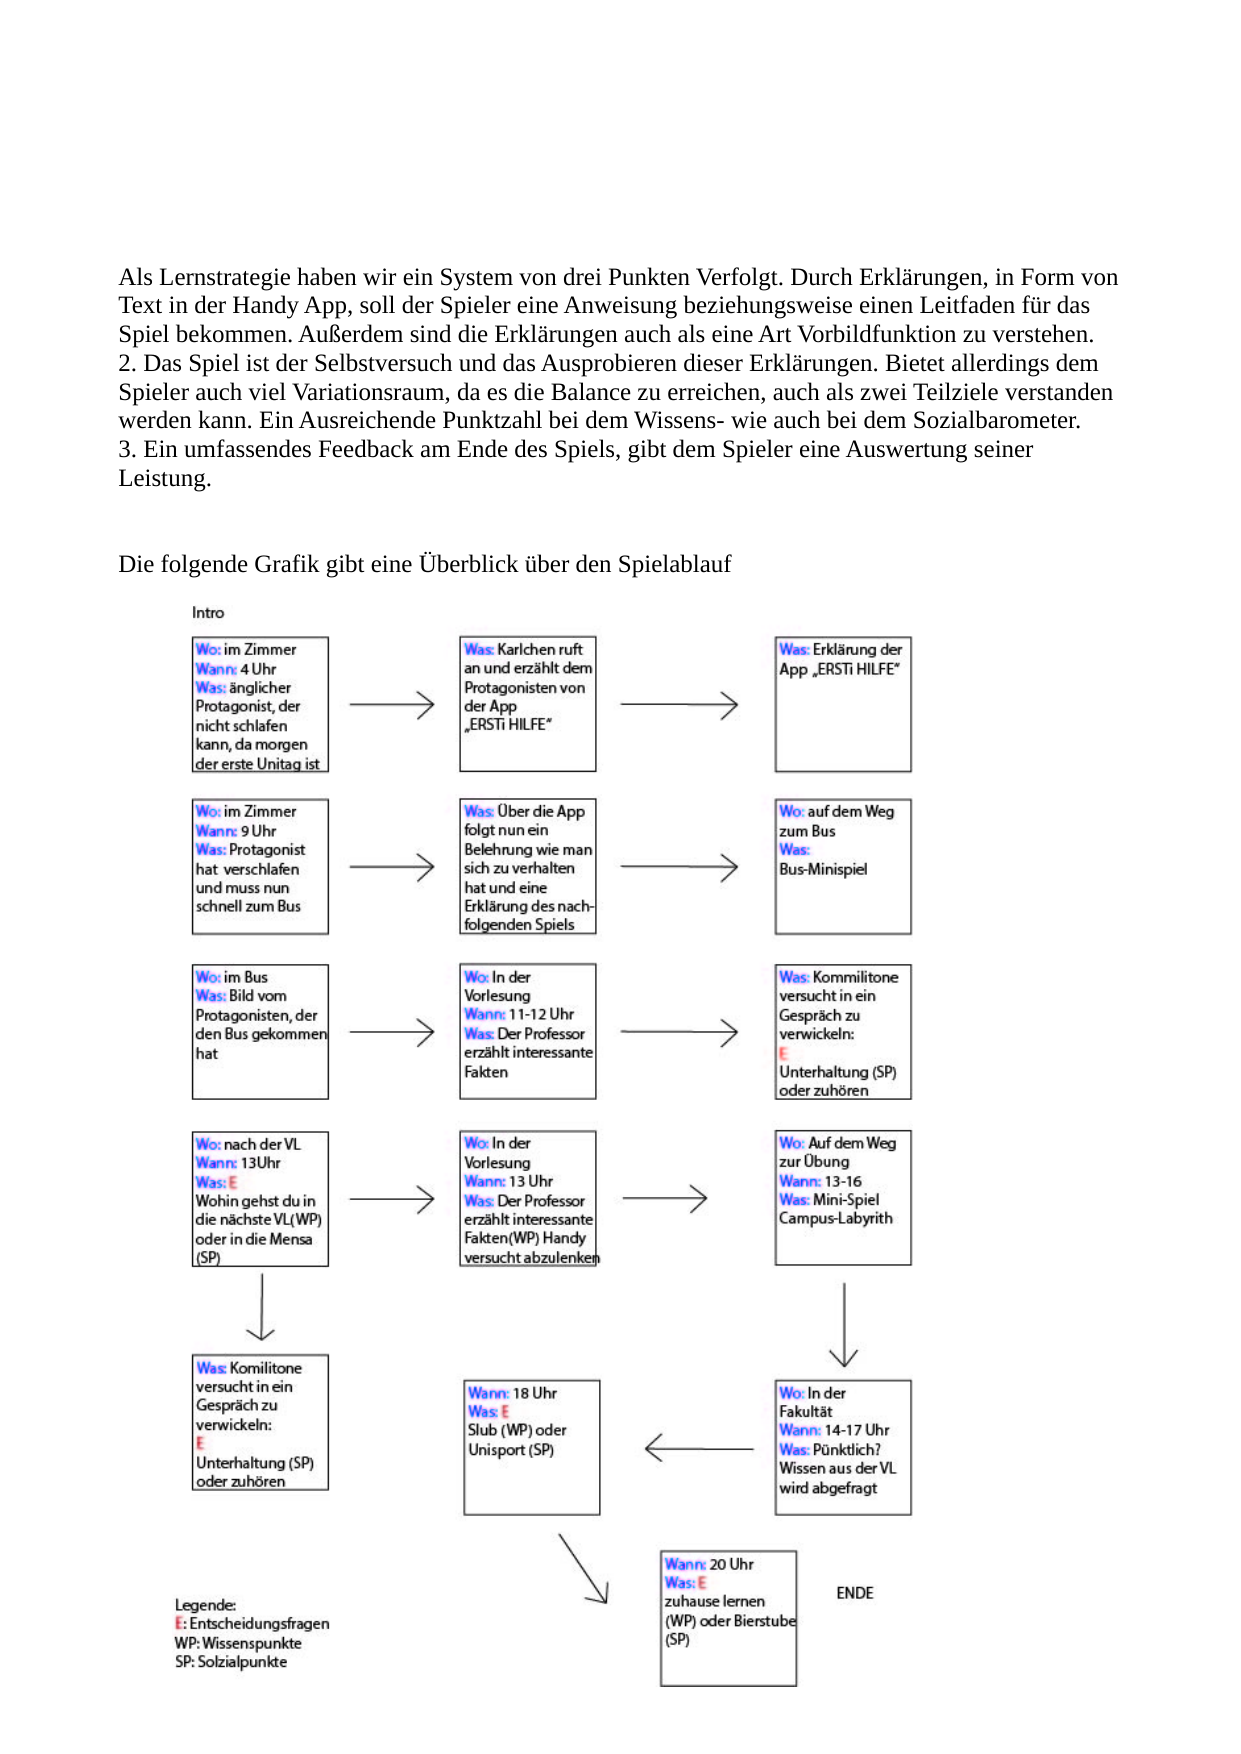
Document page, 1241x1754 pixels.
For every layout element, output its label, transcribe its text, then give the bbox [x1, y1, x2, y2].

text Die folgende Grafik gibt eine Überblick über den Spielablauf [118, 492, 1122, 578]
picture [171, 605, 913, 1687]
text Als Lernstrategie haben wir ein System von drei Punkten Verfolgt. Durch Erklärungen, in Form von Text in der Handy App, soll der Spieler eine Anweisung beziehungsweise einen Leitfaden für das Spiel bekommen. Außerdem sind die Erklärungen auch als eine Art Vorbildfunktion zu verstehen. 2. Das Spiel ist der Selbstversuch und das Ausprobieren dieser Erklärungen. Bietet allerdings dem Spieler auch viel Variationsraum, da es die Balance zu erreichen, auch als zwei Teilziele verstanden werden kann. Ein Ausreichende Punktzahl bei dem Wissens- wie auch bei dem Sozialbarometer. 3. Ein umfassendes Feedback am Ende des Spiels, gibt dem Spieler eine Auswertung seiner Leistung. [118, 262, 1122, 492]
